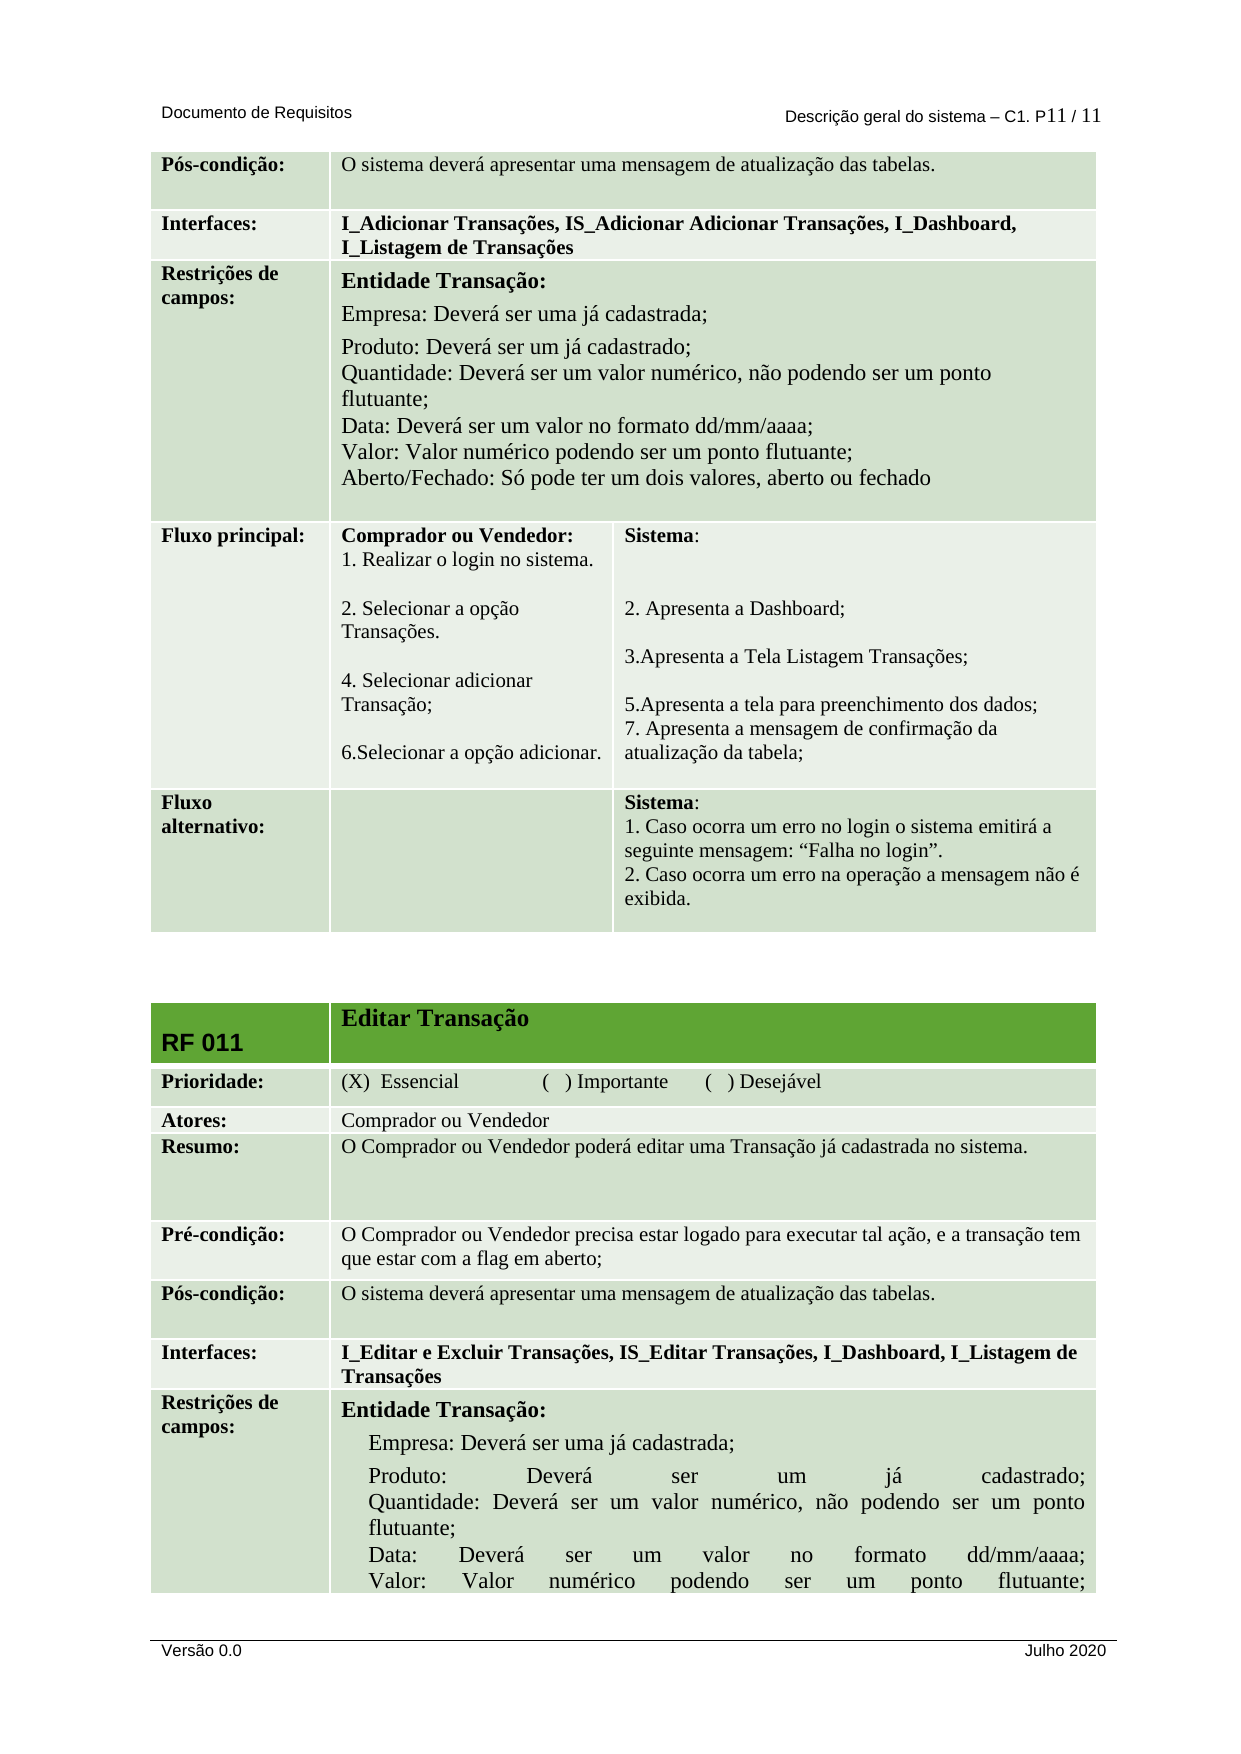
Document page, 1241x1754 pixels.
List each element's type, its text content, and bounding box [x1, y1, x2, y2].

table_cell O Comprador ou Vendedor poderá editar uma Transação já cadastrada no sistema. [331, 1134, 1096, 1220]
table_cell Entidade Transação: Empresa: Deverá ser uma já cadastrada; Produto: Deverá ser um já cadastrado; Quantidade: Deverá ser um valor numérico, não podendo ser um ponto flutuante; Data: Deverá ser um valor no formato dd/mm/aaaa; Valor: Valor numérico podendo ser um ponto flutuante; [331, 1390, 1096, 1593]
table_cell Interfaces: [151, 211, 329, 259]
table_cell O Comprador ou Vendedor precisa estar logado para executar tal ação, e a transação tem que estar com a flag em aberto; [331, 1222, 1096, 1279]
table_cell Resumo: [151, 1134, 329, 1220]
table_cell Restrições de campos: [151, 1390, 329, 1593]
table_cell [331, 790, 612, 932]
table_cell I_Editar e Excluir Transações, IS_Editar Transações, I_Dashboard, I_Listagem de Transações [331, 1340, 1096, 1388]
table_cell Pós-condição: [151, 152, 329, 209]
table_cell Fluxo alternativo: [151, 790, 329, 932]
table_cell Sistema: 1. Caso ocorra um erro no login o sistema emitirá a seguinte mensagem: “Falha no login”. 2. Caso ocorra um erro na operação a mensagem não é exibida. [614, 790, 1096, 932]
table_header RF 011 [151, 1003, 329, 1063]
table_cell Entidade Transação: Empresa: Deverá ser uma já cadastrada; Produto: Deverá ser um já cadastrado; Quantidade: Deverá ser um valor numérico, não podendo ser um ponto flutuante; Data: Deverá ser um valor no formato dd/mm/aaaa; Valor: Valor numérico podendo ser um ponto flutuante; Aberto/Fechado: Só pode ter um dois valores, aberto ou fechado [331, 261, 1096, 521]
table_cell Pré-condição: [151, 1222, 329, 1279]
table_cell Comprador ou Vendedor: 1. Realizar o login no sistema. 2. Selecionar a opção Transações. 4. Selecionar adicionar Transação; 6.Selecionar a opção adicionar. [331, 523, 612, 788]
table_cell (X) Essencial ( ) Importante ( ) Desejável [331, 1069, 1096, 1106]
table_cell Fluxo principal: [151, 523, 329, 788]
table_cell Comprador ou Vendedor [331, 1108, 1096, 1132]
table_cell O sistema deverá apresentar uma mensagem de atualização das tabelas. [331, 1281, 1096, 1338]
table_cell Atores: [151, 1108, 329, 1132]
table_cell Restrições de campos: [151, 261, 329, 521]
table_cell O sistema deverá apresentar uma mensagem de atualização das tabelas. [331, 152, 1096, 209]
table_cell Sistema: 2. Apresenta a Dashboard; 3.Apresenta a Tela Listagem Transações; 5.Apresenta a tela para preenchimento dos dados; 7. Apresenta a mensagem de confirmação da atualização da tabela; [614, 523, 1096, 788]
table_cell Prioridade: [151, 1069, 329, 1106]
table_header Editar Transação [331, 1003, 1096, 1063]
table_cell Interfaces: [151, 1340, 329, 1388]
table_cell I_Adicionar Transações, IS_Adicionar Adicionar Transações, I_Dashboard, I_Listagem de Transações [331, 211, 1096, 259]
table_cell Pós-condição: [151, 1281, 329, 1338]
